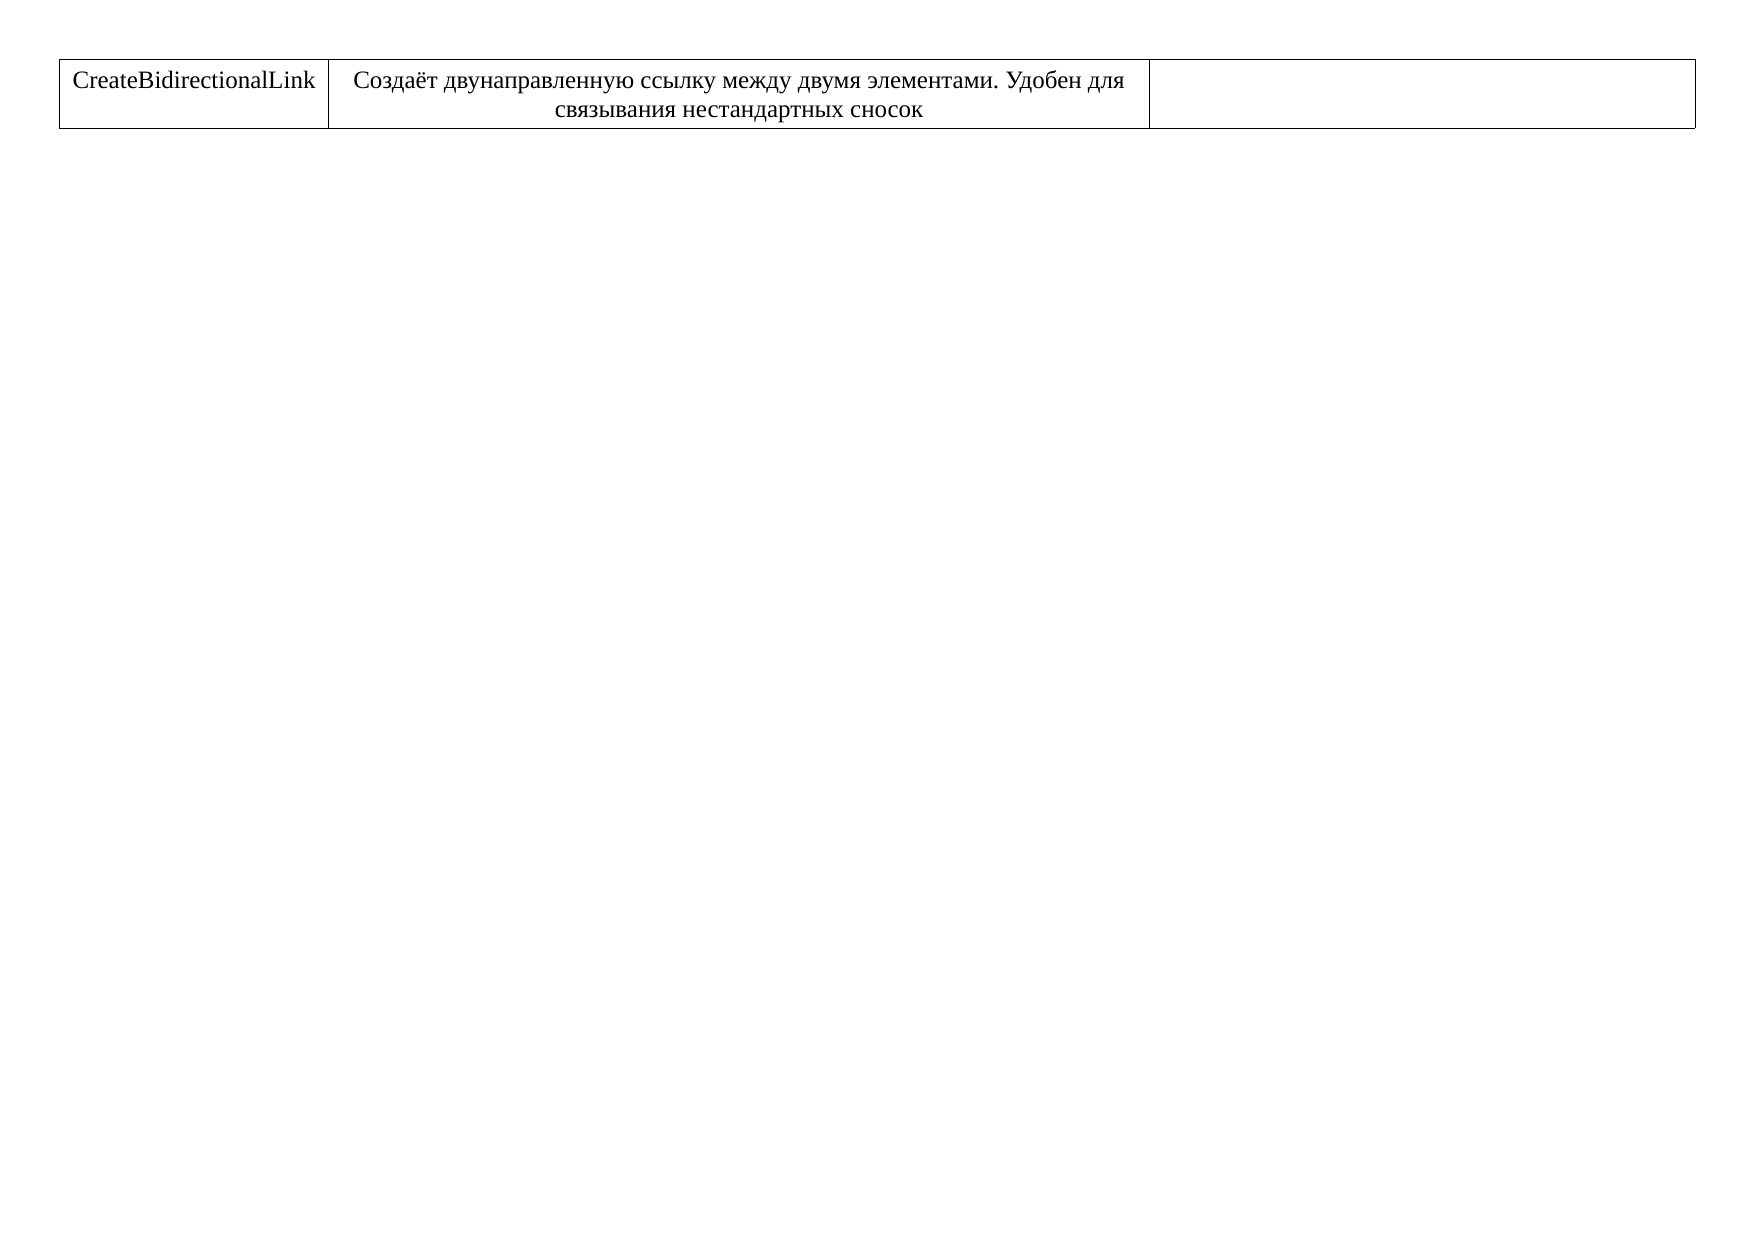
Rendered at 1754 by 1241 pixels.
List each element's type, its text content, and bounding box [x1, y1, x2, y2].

table_cell CreateBidirectionalLink [60, 60, 328, 128]
table_cell [1150, 60, 1695, 128]
table_cell Создаёт двунаправленную ссылку между двумя элементами. Удобен для связывания нестандартных сносок [329, 60, 1149, 128]
